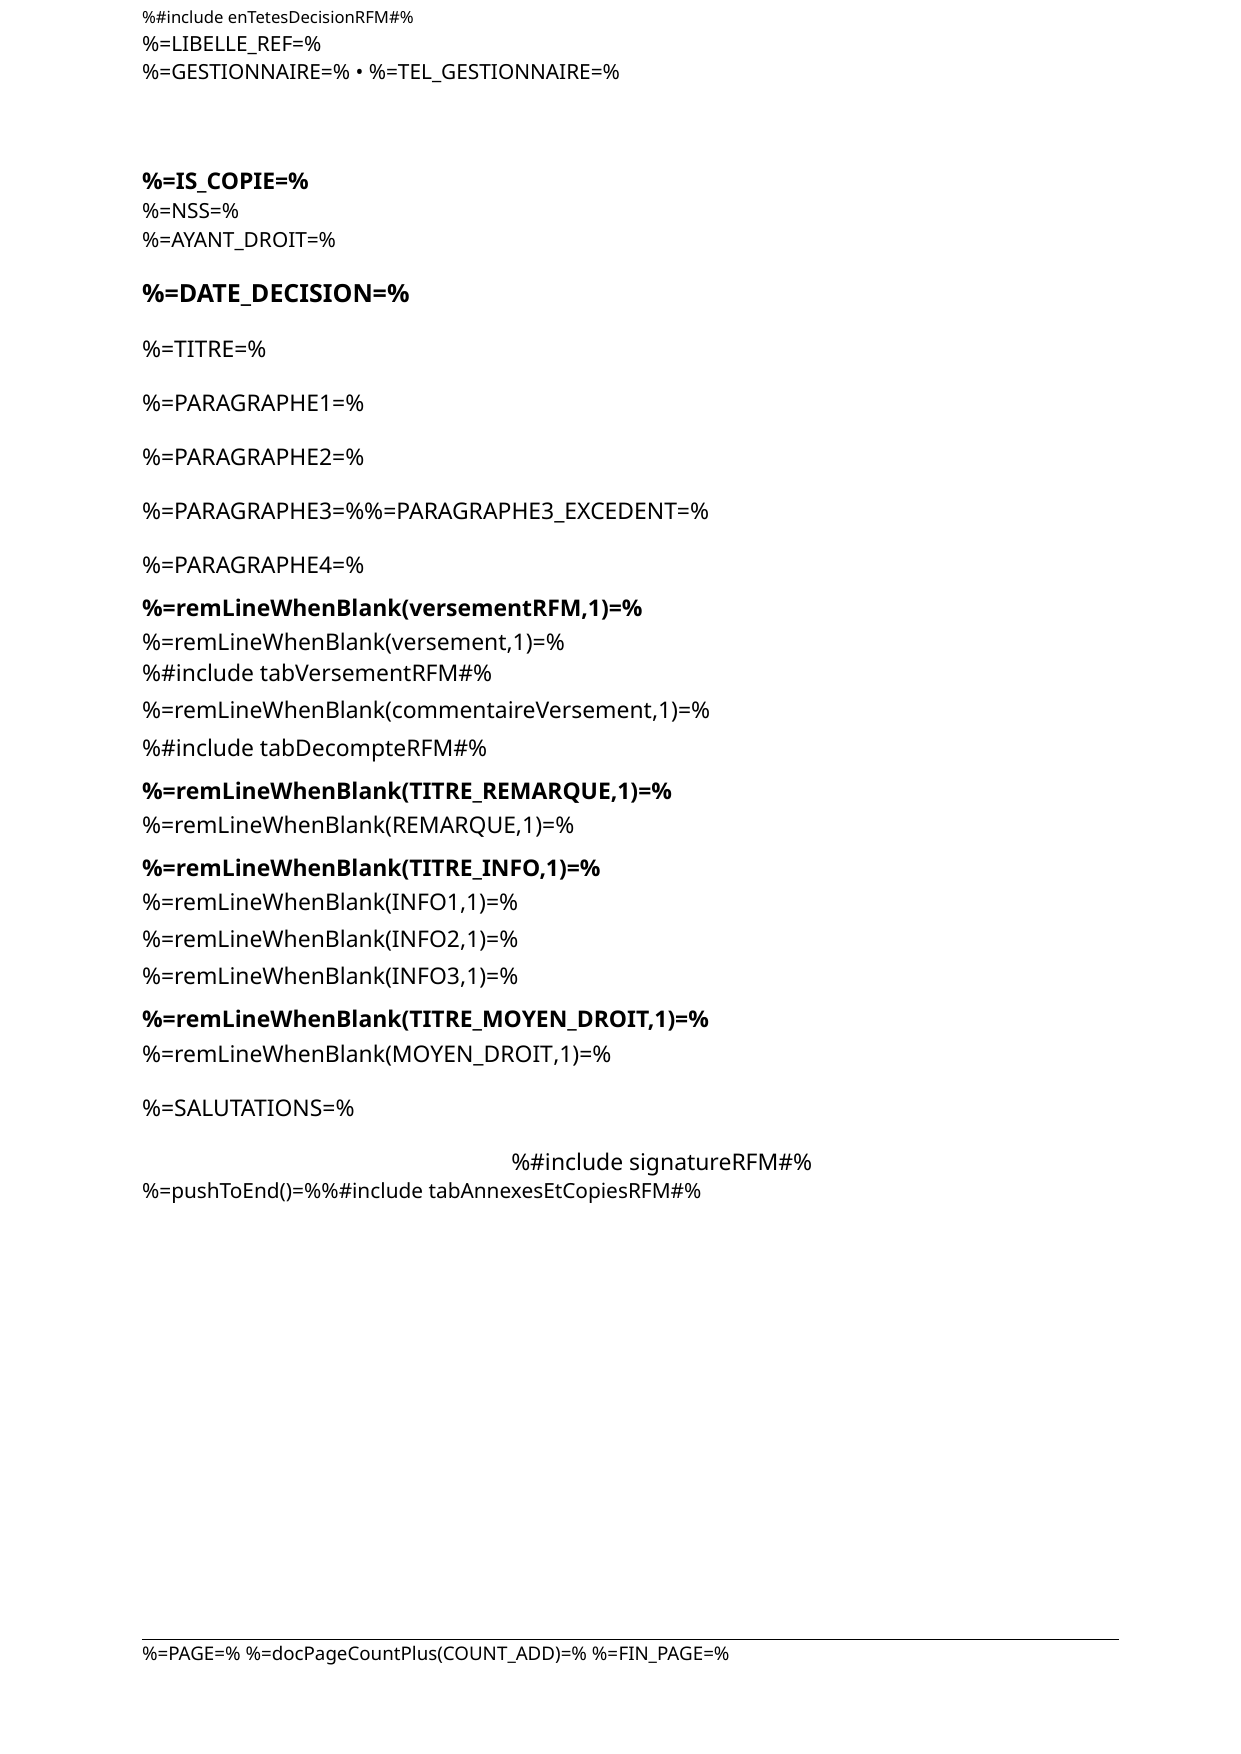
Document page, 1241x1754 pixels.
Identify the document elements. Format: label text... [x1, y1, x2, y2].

text %=remLineWhenBlank(TITRE_INFO,1)=% [142, 852, 1119, 883]
text %=remLineWhenBlank(INFO2,1)=% [142, 923, 1119, 954]
text %=PARAGRAPHE2=% [142, 441, 1119, 472]
text %#include tabDecompteRFM#% [142, 732, 1119, 763]
text %=NSS=% [142, 197, 1119, 225]
text %=remLineWhenBlank(TITRE_REMARQUE,1)=% [142, 774, 1119, 806]
text %=remLineWhenBlank(INFO1,1)=% [142, 886, 1119, 917]
text %=remLineWhenBlank(REMARQUE,1)=% [142, 809, 1119, 840]
text %=DATE_DECISION=% [142, 276, 1119, 310]
text %=PARAGRAPHE3=%%=PARAGRAPHE3_EXCEDENT=% [142, 495, 1119, 526]
text %=remLineWhenBlank(versement,1)=% [142, 626, 1119, 657]
text %=remLineWhenBlank(versementRFM,1)=% [142, 592, 1119, 623]
text %=IS_COPIE=% [142, 165, 1119, 197]
text %=LIBELLE_REF=% [142, 29, 1119, 57]
text %=TITRE=% [142, 333, 1119, 364]
text %=GESTIONNAIRE=% • %=TEL_GESTIONNAIRE=% [142, 57, 1119, 86]
text %=pushToEnd()=%%#include tabAnnexesEtCopiesRFM#% [142, 1177, 1119, 1205]
text %#include tabVersementRFM#% [142, 657, 1119, 688]
text %#include enTetesDecisionRFM#% [142, 6, 1119, 29]
text %=PARAGRAPHE1=% [142, 387, 1119, 418]
text %=remLineWhenBlank(MOYEN_DROIT,1)=% [142, 1037, 1119, 1069]
text %=remLineWhenBlank(commentaireVersement,1)=% [142, 694, 1119, 726]
text %=remLineWhenBlank(TITRE_MOYEN_DROIT,1)=% [142, 1003, 1119, 1034]
text %=PARAGRAPHE4=% [142, 549, 1119, 580]
text %#include signatureRFM#% [142, 1145, 1119, 1177]
text %=AYANT_DROIT=% [142, 225, 1119, 253]
text %=remLineWhenBlank(INFO3,1)=% [142, 960, 1119, 992]
text %=SALUTATIONS=% [142, 1091, 1119, 1123]
